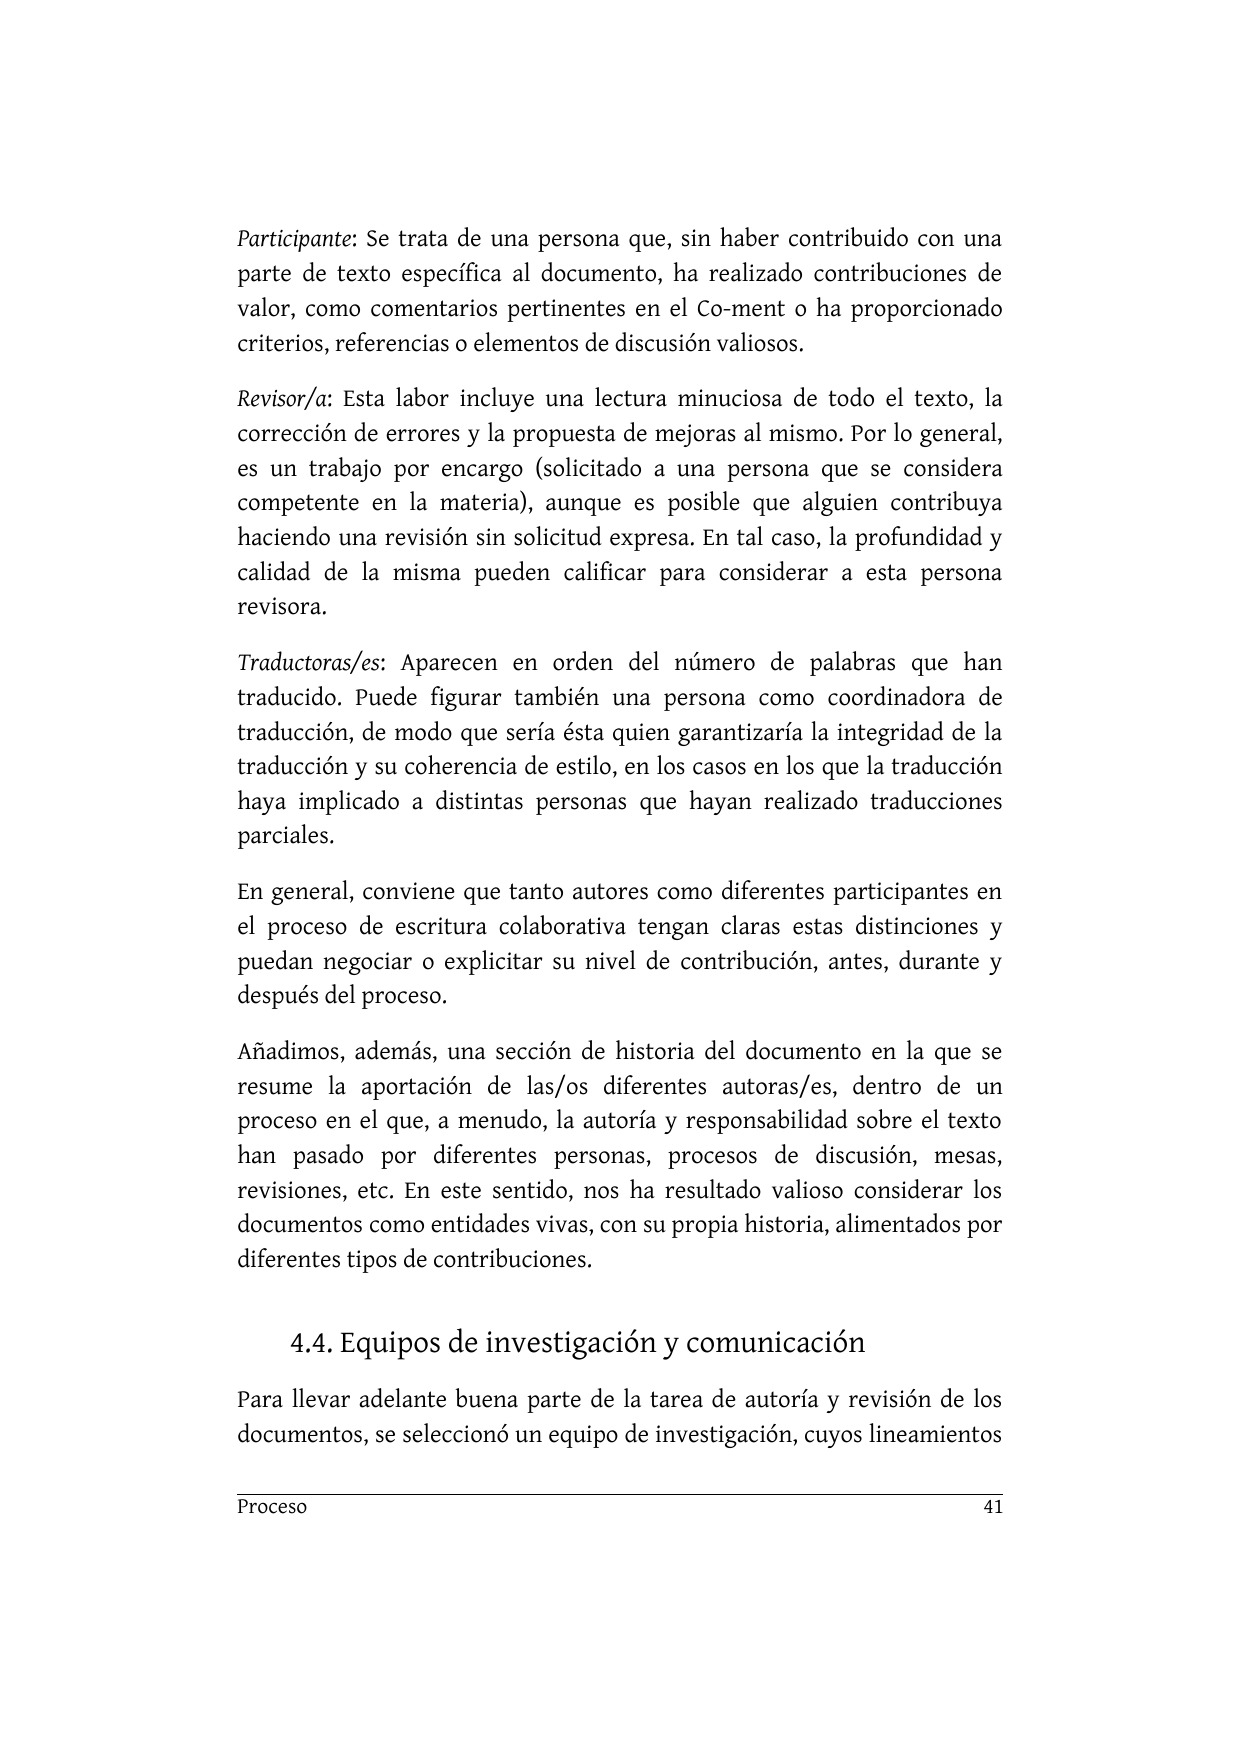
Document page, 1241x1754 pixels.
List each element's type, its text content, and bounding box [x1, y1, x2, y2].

text Traductoras/es: Aparecen en orden del número de palabras que han traducido. Puede figurar también una persona como coordinadora de traducción, de modo que sería ésta quien garantizaría la integridad de la traducción y su coherencia de estilo, en los casos en los que la traducción haya implicado a distintas personas que hayan realizado traducciones parciales. [237, 649, 1003, 851]
subtitle 4.4. Equipos de investigación y comunicación [237, 1325, 1003, 1362]
text Participante: Se trata de una persona que, sin haber contribuido con una parte de texto específica al documento, ha realizado contribuciones de valor, como comentarios pertinentes en el Co-ment o ha proporcionado criterios, referencias o elementos de discusión valiosos. [237, 225, 1003, 358]
text Para llevar adelante buena parte de la tarea de autoría y revisión de los documentos, se seleccionó un equipo de investigación, cuyos lineamientos [237, 1386, 1003, 1449]
text Añadimos, además, una sección de historia del documento en la que se resume la aportación de las/os diferentes autoras/es, dentro de un proceso en el que, a menudo, la autoría y responsabilidad sobre el texto han pasado por diferentes personas, procesos de discusión, mesas, revisiones, etc. En este sentido, nos ha resultado valioso considerar los documentos como entidades vivas, con su propia historia, alimentados por diferentes tipos de contribuciones. [237, 1038, 1003, 1275]
text Revisor/a: Esta labor incluye una lectura minuciosa de todo el texto, la corrección de errores y la propuesta de mejoras al mismo. Por lo general, es un trabajo por encargo (solicitado a una persona que se considera competente en la materia), aunque es posible que alguien contribuya haciendo una revisión sin solicitud expresa. En tal caso, la profundidad y calidad de la misma pueden calificar para considerar a esta persona revisora. [237, 385, 1003, 622]
text En general, conviene que tanto autores como diferentes participantes en el proceso de escritura colaborativa tengan claras estas distinciones y puedan negociar o explicitar su nivel de contribución, antes, durante y después del proceso. [237, 878, 1003, 1011]
